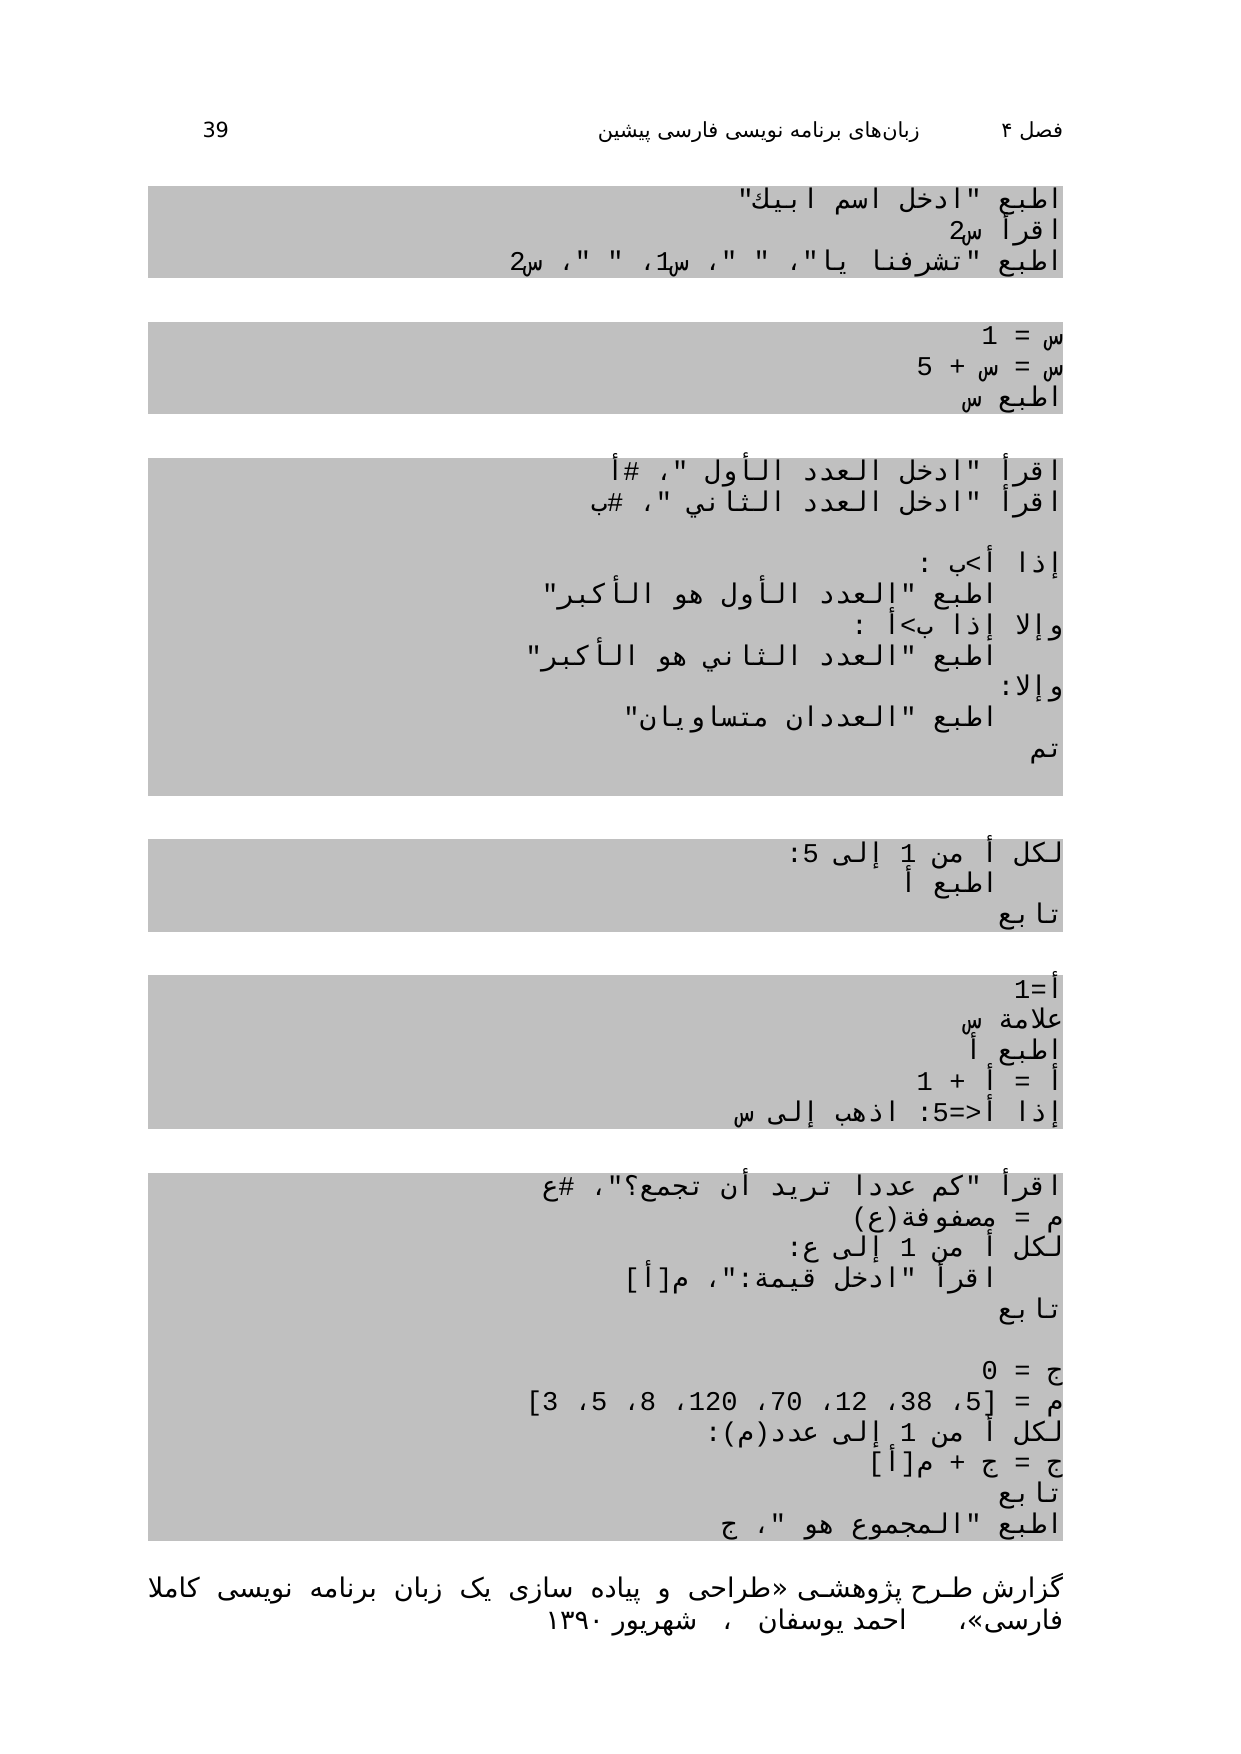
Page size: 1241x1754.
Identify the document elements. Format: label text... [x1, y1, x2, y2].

text اطبع "تشرفنا يا"، " "، س1، " "، س2 [148, 248, 1063, 278]
text تابع [148, 901, 1063, 932]
text تم [148, 734, 1063, 765]
text اطبع "العددان متساويان" [148, 704, 1063, 734]
text اقرأ س2 [148, 217, 1063, 248]
text اطبع "العدد الثاني هو الأكبر" [148, 642, 1063, 673]
text اطبع "المجموع هو "، ج [148, 1511, 1063, 1541]
text إذا أ>ب : [148, 550, 1063, 581]
text ج = ج + م[أ] [148, 1449, 1063, 1480]
text اطبع أ [148, 870, 1063, 901]
text اقرأ "كم عددا تريد أن تجمع؟"، #ع [148, 1173, 1063, 1203]
text س = 1 [148, 322, 1063, 353]
text علامة س [148, 1006, 1063, 1037]
text اقرأ "ادخل العدد الثاني "، #ب [148, 489, 1063, 519]
text لكل أ من 1 إلى ع: [148, 1234, 1063, 1265]
text اطبع "العدد الأول هو الأكبر" [148, 581, 1063, 612]
text اطبع أ [148, 1037, 1063, 1068]
text أ=1 [148, 975, 1063, 1006]
text ج = 0 [148, 1357, 1063, 1388]
text م = [5، 38، 12، 70، 120، 8، 5، 3] [148, 1388, 1063, 1418]
text تابع [148, 1480, 1063, 1511]
text وإلا: [148, 673, 1063, 704]
text اطبع "ادخل اسم ابيك" [148, 186, 1063, 217]
text اطبع س [148, 383, 1063, 414]
text اقرأ "ادخل العدد الأول "، #أ [148, 458, 1063, 489]
text تابع [148, 1296, 1063, 1326]
text وإلا إذا ب>أ : [148, 612, 1063, 642]
text لكل أ من 1 إلى 5: [148, 839, 1063, 870]
text م = مصفوفة(ع) [148, 1203, 1063, 1234]
text أ = أ + 1 [148, 1068, 1063, 1098]
text لكل أ من 1 إلى عدد(م): [148, 1418, 1063, 1449]
text س = س + 5 [148, 353, 1063, 383]
text اقرأ "ادخل قيمة:"، م[أ] [148, 1265, 1063, 1296]
text إذا أ<=5: اذهب إلى س [148, 1098, 1063, 1129]
